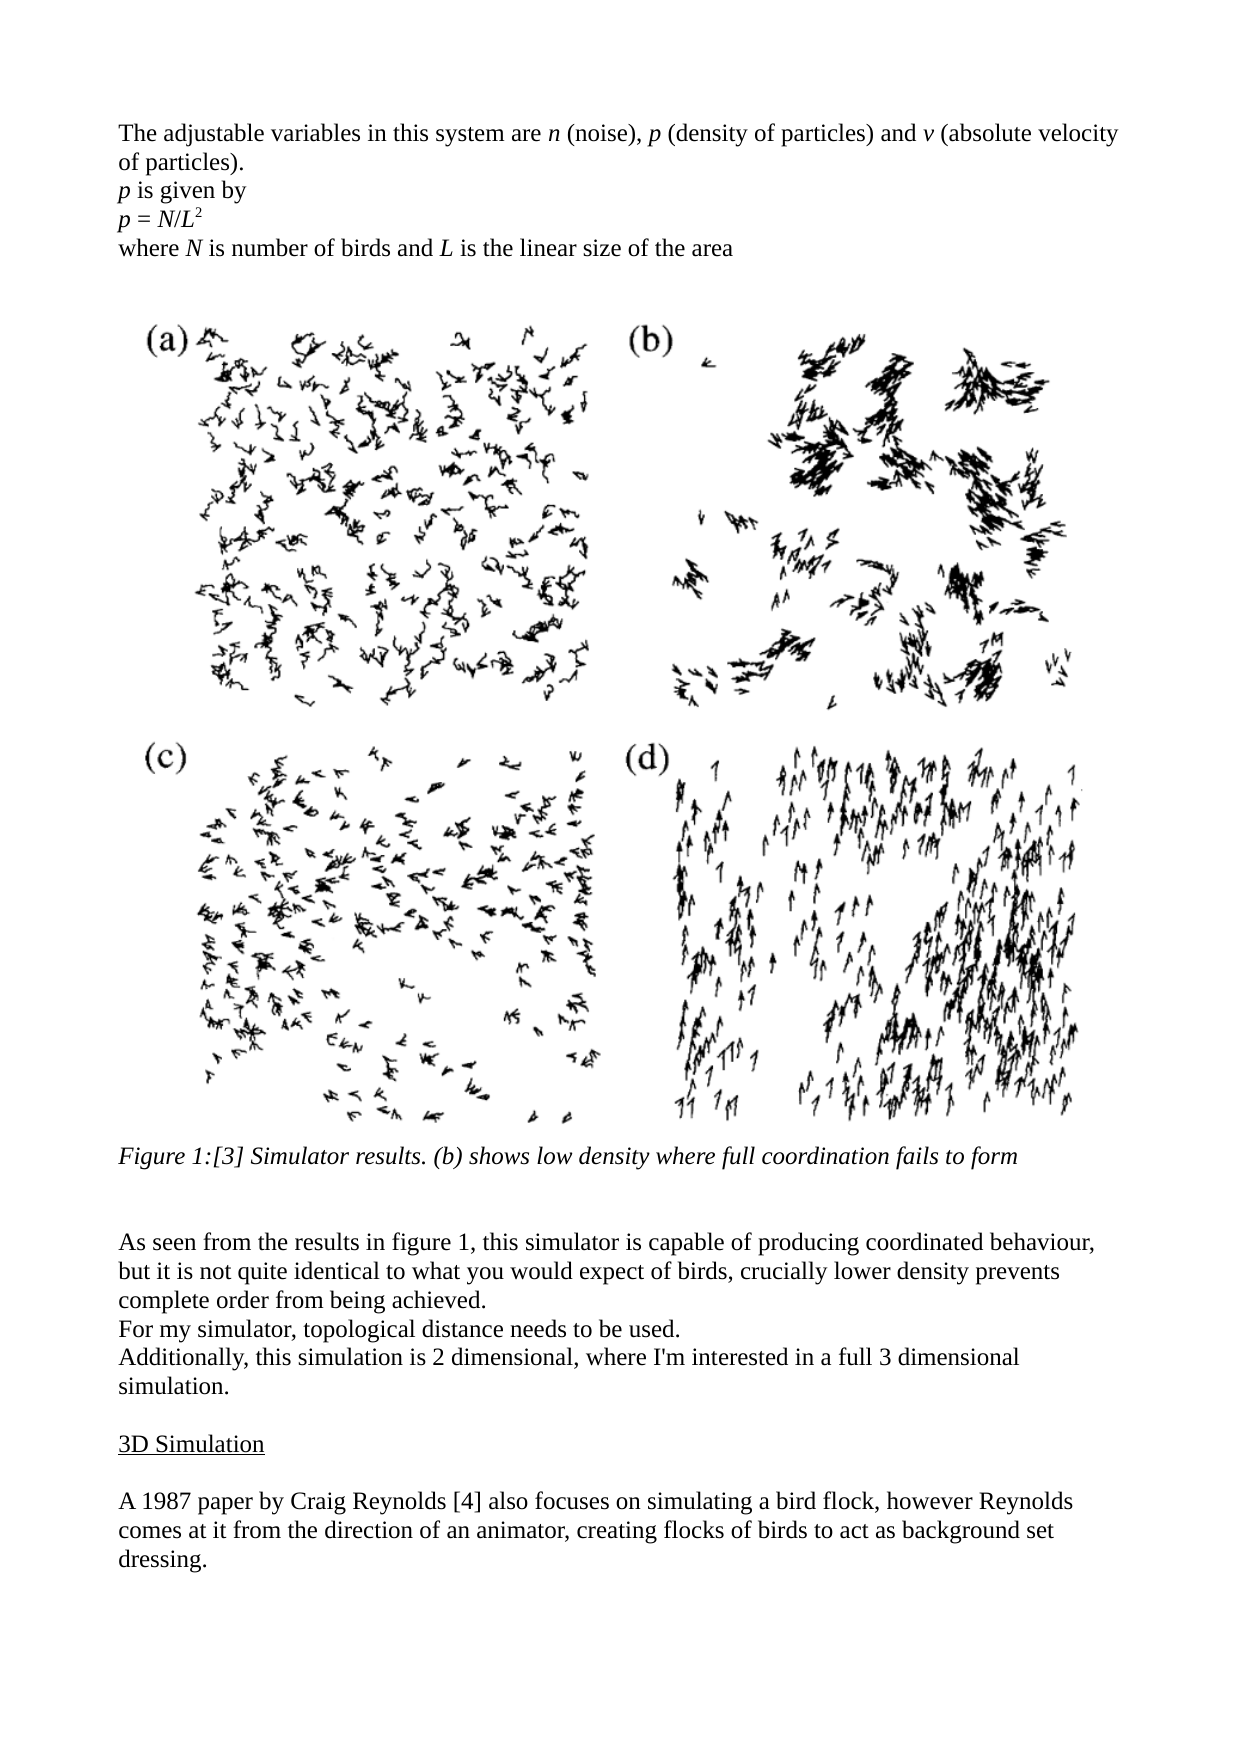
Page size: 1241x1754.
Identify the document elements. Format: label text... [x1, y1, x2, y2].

text p = N/L2 [118, 204, 1122, 233]
picture [118, 303, 1123, 1142]
text 3D Simulation [118, 1429, 1122, 1457]
text The adjustable variables in this system are n (noise), p (density of particles) and v (absolute velocity of particles). [118, 118, 1122, 176]
text For my simulator, topological distance needs to be used. [118, 1314, 1122, 1342]
text A 1987 paper by Craig Reynolds [4] also focuses on simulating a bird flock, however Reynolds comes at it from the direction of an animator, creating flocks of birds to act as background set dressing. [118, 1486, 1122, 1572]
text p is given by [118, 176, 1122, 204]
text Figure 1:[3] Simulator results. (b) shows low density where full coordination fails to form [118, 1142, 1122, 1170]
text As seen from the results in figure 1, this simulator is capable of producing coordinated behaviour, but it is not quite identical to what you would expect of birds, crucially lower density prevents complete order from being achieved. [118, 1227, 1122, 1314]
text Additionally, this simulation is 2 dimensional, where I'm interested in a full 3 dimensional simulation. [118, 1342, 1122, 1400]
text where N is number of birds and L is the linear size of the area [118, 233, 1122, 262]
